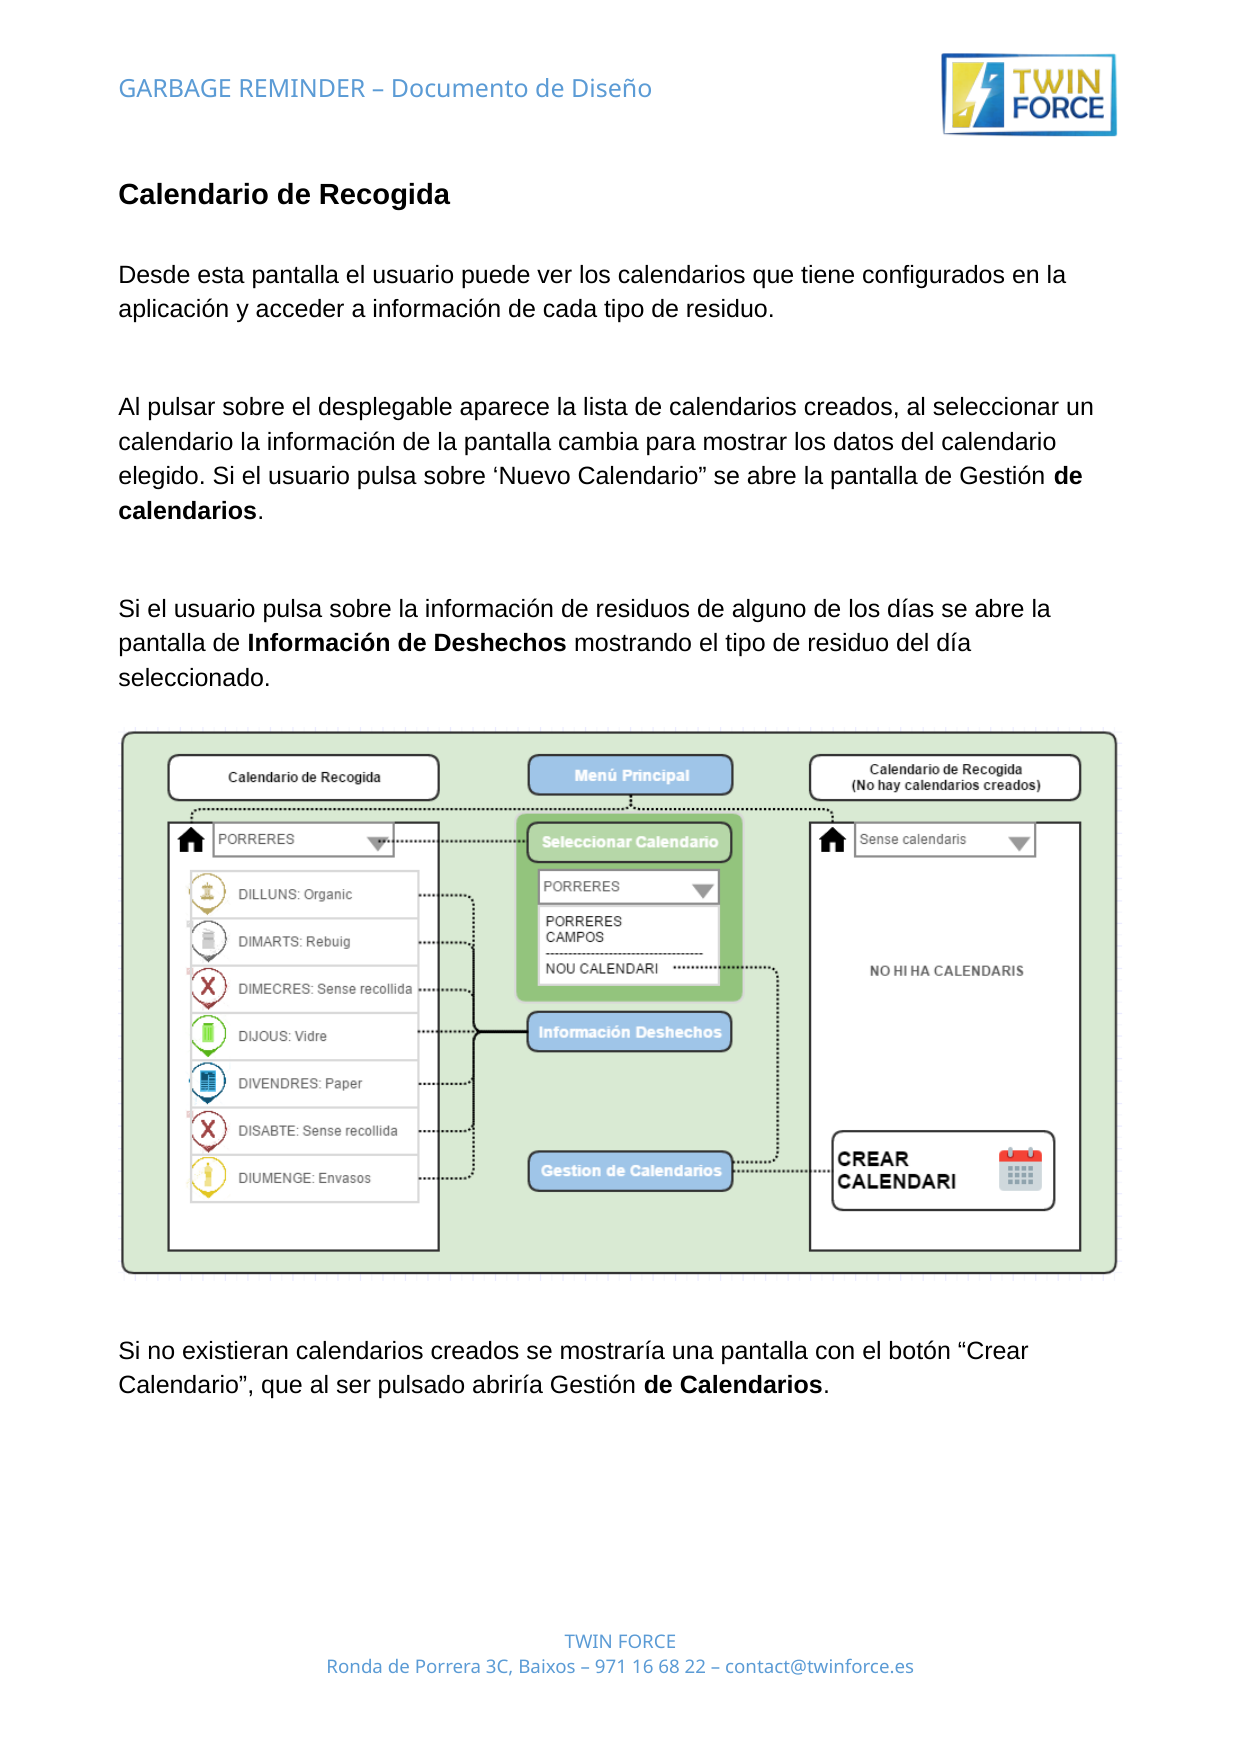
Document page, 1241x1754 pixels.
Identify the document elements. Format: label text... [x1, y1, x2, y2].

subtitle Calendario de Recogida [118, 177, 1122, 211]
text Si el usuario pulsa sobre la información de residuos de alguno de los días se abre la pantalla de Información de Deshechos mostrando el tipo de residuo del día seleccionado. [118, 594, 1122, 691]
text Al pulsar sobre el desplegable aparece la lista de calendarios creados, al seleccionar un calendario la información de la pantalla cambia para mostrar los datos del calendario elegido. Si el usuario pulsa sobre ‘Nuevo Calendario” se abre la pantalla de Gestión de calendarios. [118, 392, 1122, 524]
text Si no existieran calendarios creados se mostraría una pantalla con el botón “Crear Calendario”, que al ser pulsado abriría Gestión de Calendarios. [118, 1336, 1122, 1399]
text Desde esta pantalla el usuario puede ver los calendarios que tiene configurados en la aplicación y acceder a información de cada tipo de residuo. [118, 259, 1122, 323]
